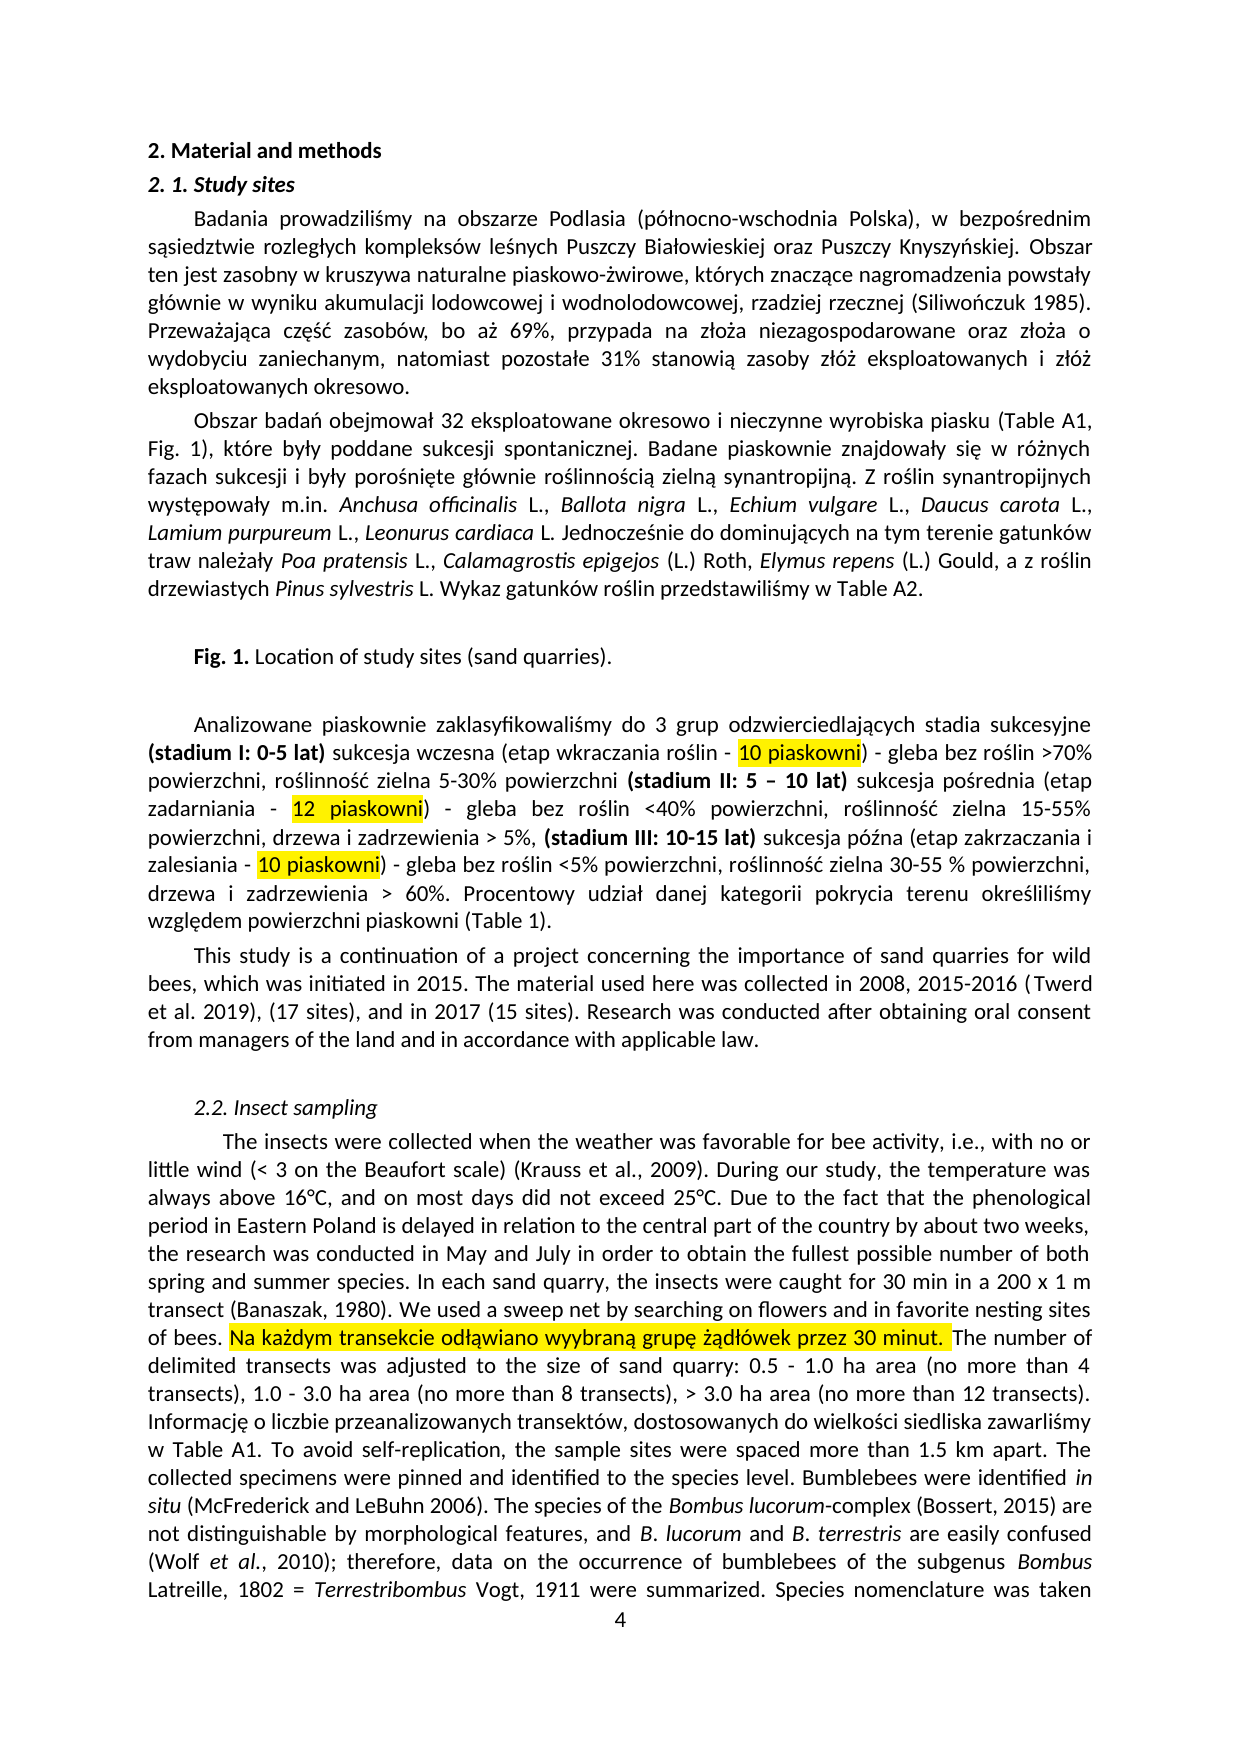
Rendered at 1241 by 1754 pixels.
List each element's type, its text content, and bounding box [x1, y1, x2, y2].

text Analizowane piaskownie zaklasyfikowaliśmy do 3 grup odzwierciedlających stadia sukcesyjne (stadium I: 0-5 lat) sukcesja wczesna (etap wkraczania roślin - 10 piaskowni) - gleba bez roślin >70% powierzchni, roślinność zielna 5-30% powierzchni (stadium II: 5 – 10 lat) sukcesja pośrednia (etap zadarniania - 12 piaskowni) - gleba bez roślin <40% powierzchni, roślinność zielna 15-55% powierzchni, drzewa i zadrzewienia > 5%, (stadium III: 10-15 lat) sukcesja późna (etap zakrzaczania i zalesiania - 10 piaskowni) - gleba bez roślin <5% powierzchni, roślinność zielna 30-55 % powierzchni, drzewa i zadrzewienia > 60%. Procentowy udział danej kategorii pokrycia terenu określiliśmy względem powierzchni piaskowni (Table 1). [148, 711, 1092, 935]
text Fig. 1. Location of study sites (sand quarries). [148, 642, 1092, 670]
text The insects were collected when the weather was favorable for bee activity, i.e., with no or little wind (< 3 on the Beaufort scale) (Krauss et al., 2009). During our study, the temperature was always above 16°C, and on most days did not exceed 25°C. Due to the fact that the phenological period in Eastern Poland is delayed in relation to the central part of the country by about two weeks, the research was conducted in May and July in order to obtain the fullest possible number of both spring and summer species. In each sand quarry, the insects were caught for 30 min in a 200 x 1 m transect (Banaszak, 1980). We used a sweep net by searching on flowers and in favorite nesting sites of bees. Na każdym transekcie odłąwiano wyybraną grupę żądłówek przez 30 minut. The number of delimited transects was adjusted to the size of sand quarry: 0.5 - 1.0 ha area (no more than 4 transects), 1.0 - 3.0 ha area (no more than 8 transects), > 3.0 ha area (no more than 12 transects). Informację o liczbie przeanalizowanych transektów, dostosowanych do wielkości siedliska zawarliśmy w Table A1. To avoid self-replication, the sample sites were spaced more than 1.5 km apart. The collected specimens were pinned and identified to the species level. Bumblebees were identified in situ (McFrederick and LeBuhn 2006). The species of the Bombus lucorum-complex (Bossert, 2015) are not distinguishable by morphological features, and B. lucorum and B. terrestris are easily confused (Wolf et al., 2010); therefore, data on the occurrence of bumblebees of the subgenus Bombus Latreille, 1802 = Terrestribombus Vogt, 1911 were summarized. Species nomenclature was taken [148, 1127, 1092, 1603]
text Obszar badań obejmował 32 eksploatowane okresowo i nieczynne wyrobiska piasku (Table A1, Fig. 1), które były poddane sukcesji spontanicznej. Badane piaskownie znajdowały się w różnych fazach sukcesji i były porośnięte głównie roślinnością zielną synantropijną. Z roślin synantropijnych występowały m.in. Anchusa officinalis L., Ballota nigra L., Echium vulgare L., Daucus carota L., Lamium purpureum L., Leonurus cardiaca L. Jednocześnie do dominujących na tym terenie gatunków traw należały Poa pratensis L., Calamagrostis epigejos (L.) Roth, Elymus repens (L.) Gould, a z roślin drzewiastych Pinus sylvestris L. Wykaz gatunków roślin przedstawiliśmy w Table A2. [148, 406, 1092, 602]
text This study is a continuation of a project concerning the importance of sand quarries for wild bees, which was initiated in 2015. The material used here was collected in 2008, 2015-2016 (Twerd et al. 2019), (17 sites), and in 2017 (15 sites). Research was conducted after obtaining oral consent from managers of the land and in accordance with applicable law. [148, 941, 1092, 1053]
text 2.2. Insect sampling [148, 1093, 1092, 1121]
subtitle Badania prowadziliśmy na obszarze Podlasia (północno-wschodnia Polska), w bezpośrednim sąsiedztwie rozległych kompleksów leśnych Puszczy Białowieskiej oraz Puszczy Knyszyńskiej. Obszar ten jest zasobny w kruszywa naturalne piaskowo-żwirowe, których znaczące nagromadzenia powstały głównie w wyniku akumulacji lodowcowej i wodnolodowcowej, rzadziej rzecznej (Siliwończuk 1985). Przeważająca część zasobów, bo aż 69%, przypada na złoża niezagospodarowane oraz złoża o wydobyciu zaniechanym, natomiast pozostałe 31% stanowią zasoby złóż eksploatowanych i złóż eksploatowanych okresowo. [148, 204, 1092, 400]
subtitle 2. 1. Study sites [148, 170, 1092, 198]
subtitle 2. Material and methods [148, 136, 1092, 164]
